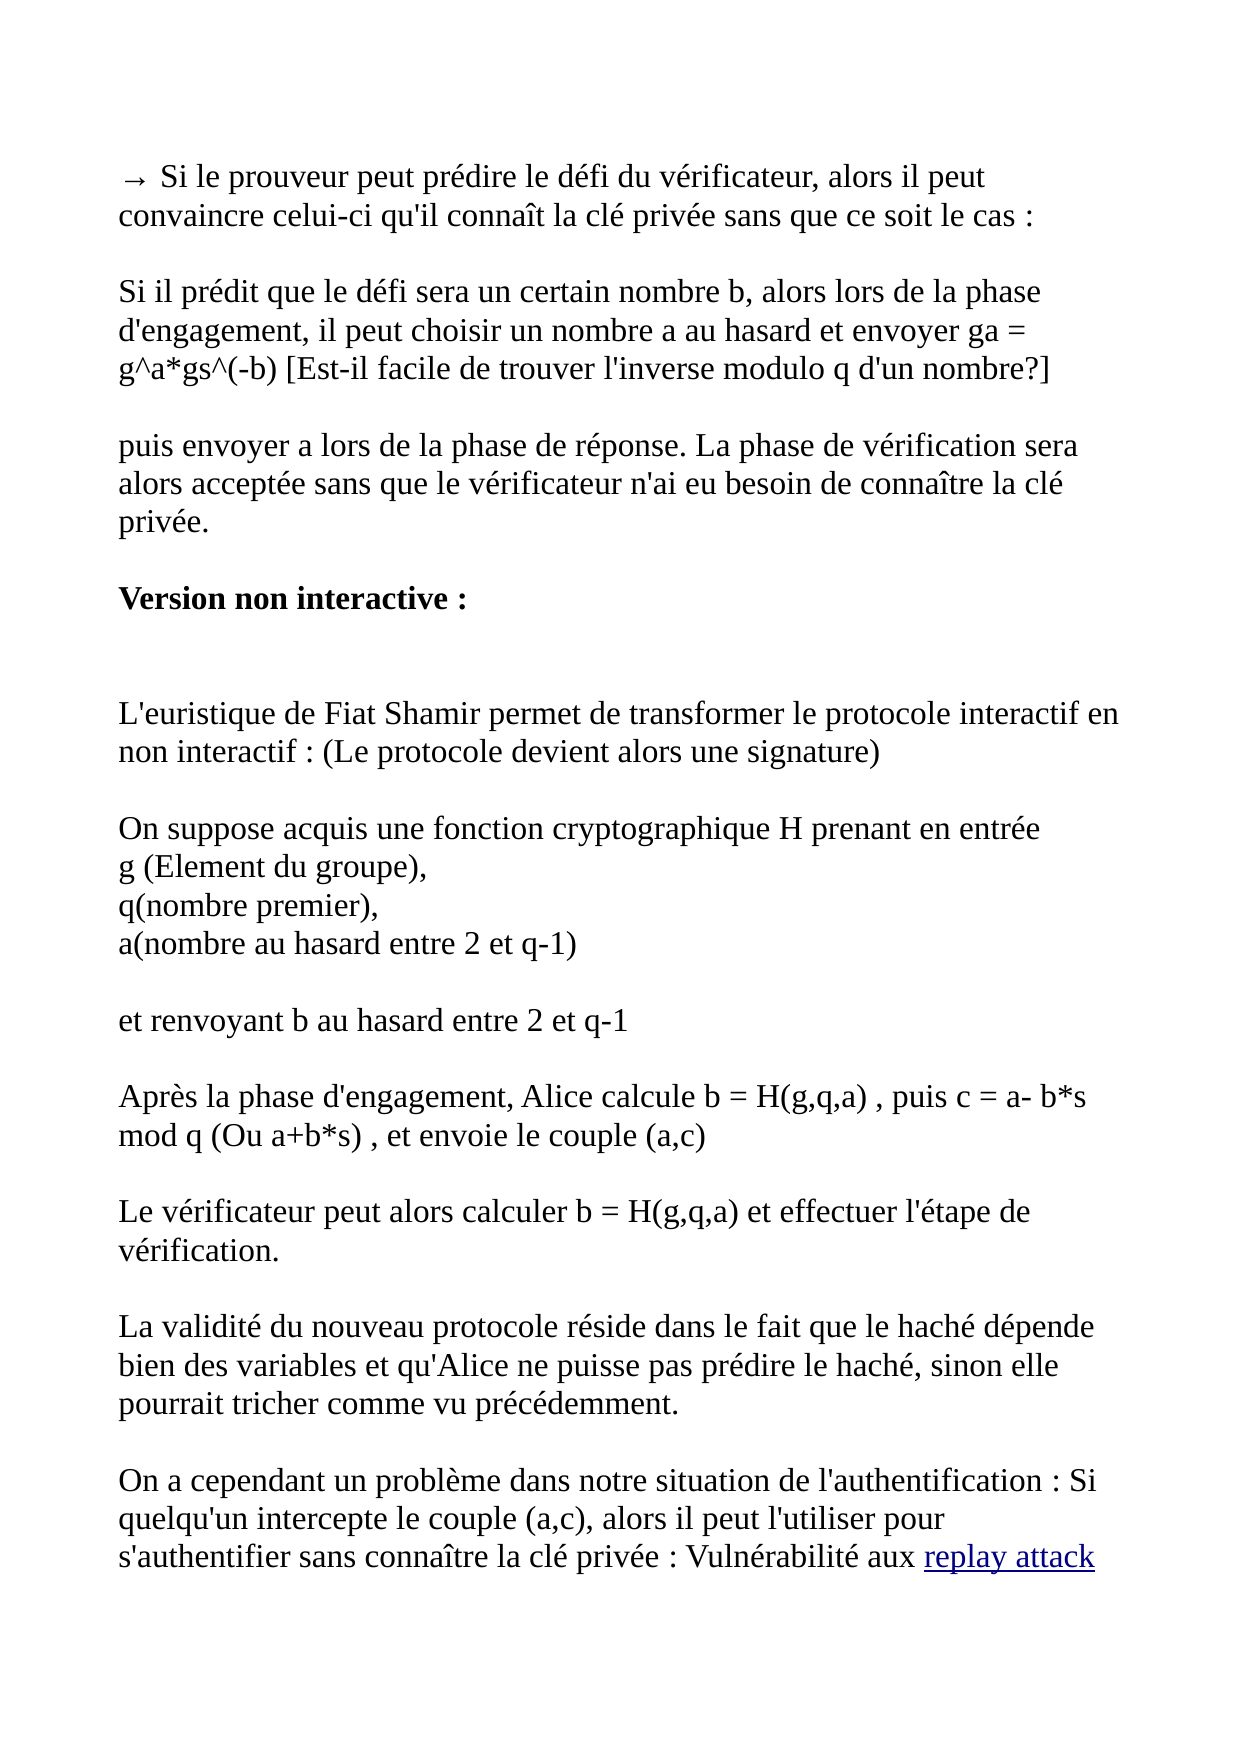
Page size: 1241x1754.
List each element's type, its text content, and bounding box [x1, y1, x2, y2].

text Le vérificateur peut alors calculer b = H(g,q,a) et effectuer l'étape de vérification. [118, 1191, 1122, 1268]
text → Si le prouveur peut prédire le défi du vérificateur, alors il peut convaincre celui-ci qu'il connaît la clé privée sans que ce soit le cas : [118, 156, 1122, 233]
text On suppose acquis une fonction cryptographique H prenant en entrée [118, 808, 1122, 846]
text q(nombre premier), [118, 885, 1122, 923]
text L'euristique de Fiat Shamir permet de transformer le protocole interactif en non interactif : (Le protocole devient alors une signature) [118, 693, 1122, 770]
text Si il prédit que le défi sera un certain nombre b, alors lors de la phase d'engagement, il peut choisir un nombre a au hasard et envoyer ga = g^a*gs^(-b) [Est-il facile de trouver l'inverse modulo q d'un nombre?] [118, 271, 1122, 386]
text puis envoyer a lors de la phase de réponse. La phase de vérification sera alors acceptée sans que le vérificateur n'ai eu besoin de connaître la clé privée. [118, 425, 1122, 540]
text On a cependant un problème dans notre situation de l'authentification : Si quelqu'un intercepte le couple (a,c), alors il peut l'utiliser pour s'authentifier sans connaître la clé privée : Vulnérabilité aux replay attack [118, 1460, 1122, 1575]
text et renvoyant b au hasard entre 2 et q-1 [118, 1000, 1122, 1038]
text a(nombre au hasard entre 2 et q-1) [118, 923, 1122, 961]
text Version non interactive : [118, 578, 1122, 616]
text La validité du nouveau protocole réside dans le fait que le haché dépende bien des variables et qu'Alice ne puisse pas prédire le haché, sinon elle pourrait tricher comme vu précédemment. [118, 1306, 1122, 1421]
text g (Element du groupe), [118, 846, 1122, 885]
text Après la phase d'engagement, Alice calcule b = H(g,q,a) , puis c = a- b*s mod q (Ou a+b*s) , et envoie le couple (a,c) [118, 1076, 1122, 1153]
